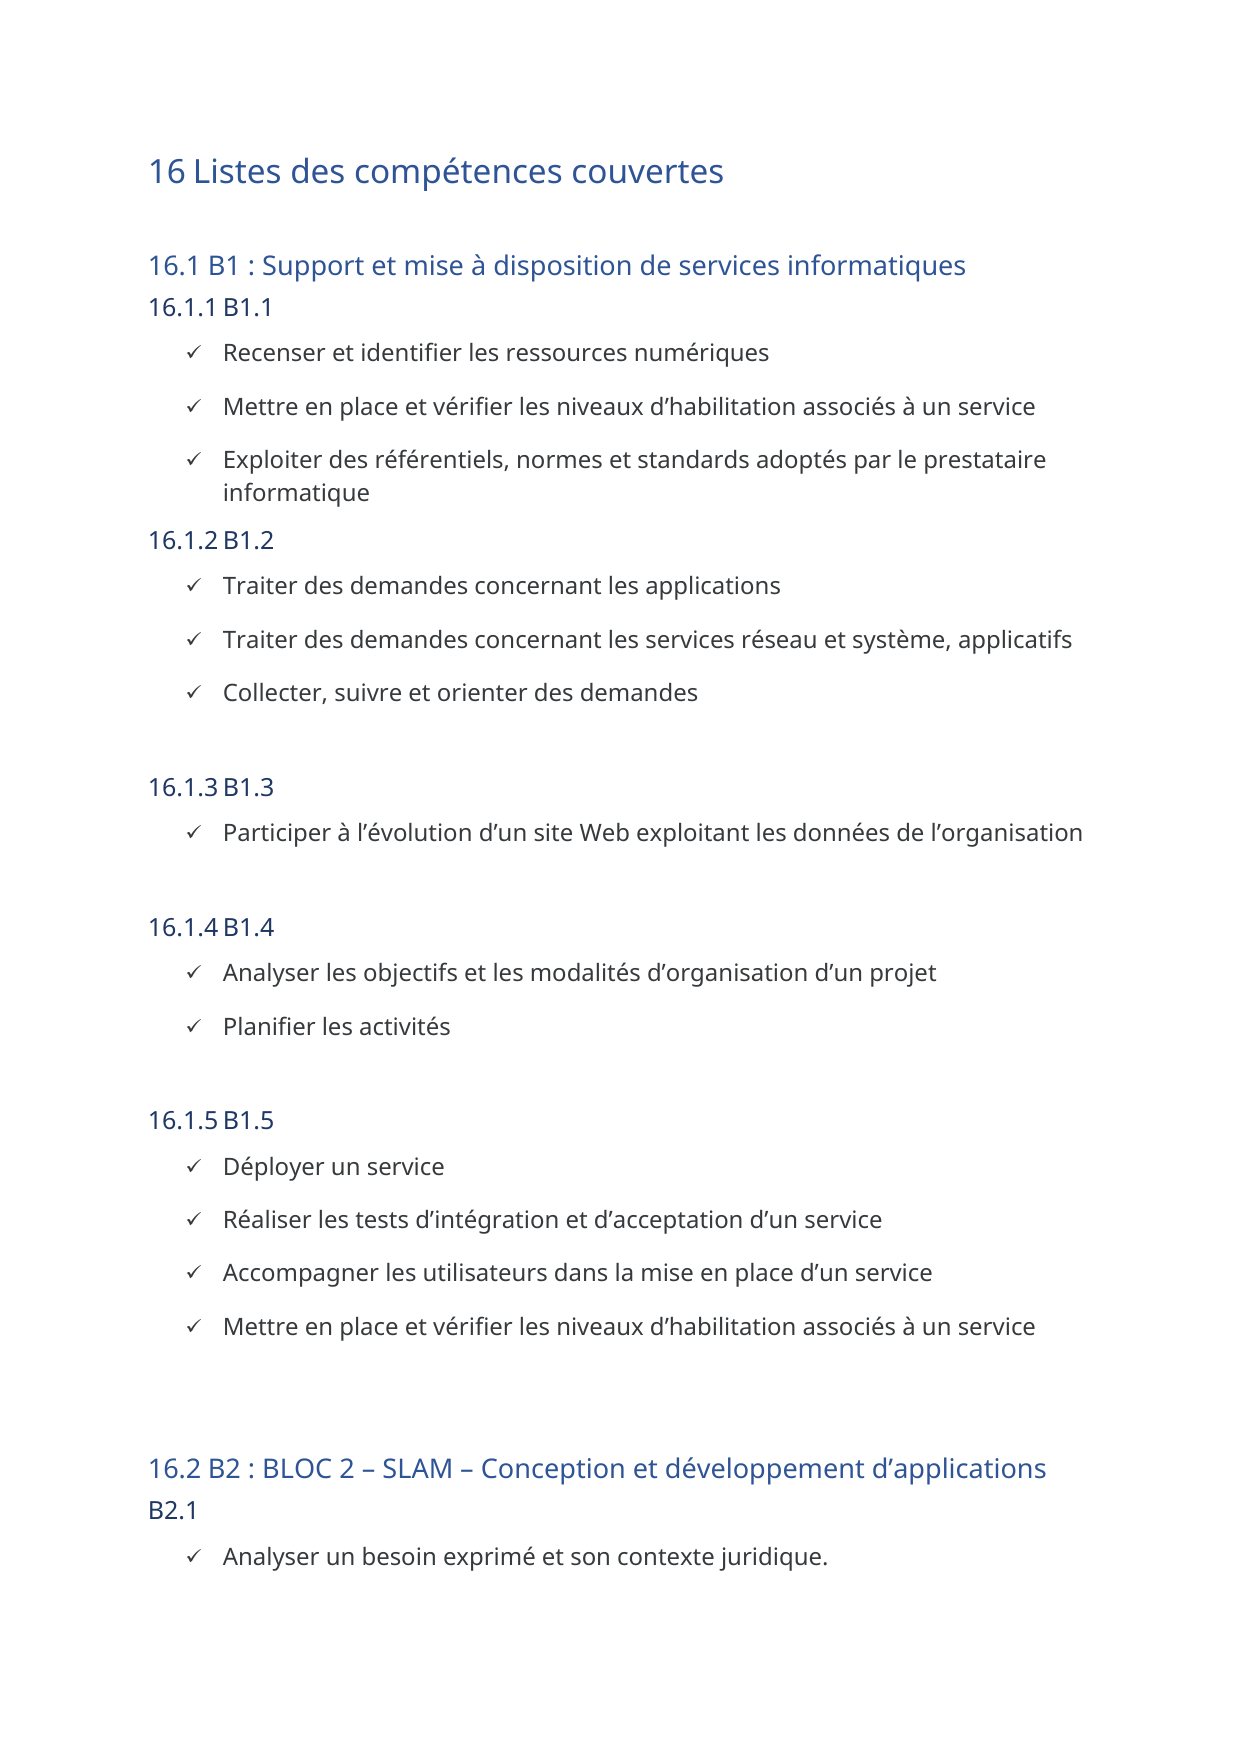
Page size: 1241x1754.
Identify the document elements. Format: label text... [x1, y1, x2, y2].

subtitle B1.2 [148, 523, 1093, 557]
list Traiter des demandes concernant les applications [185, 569, 1093, 602]
list Exploiter des référentiels, normes et standards adoptés par le prestataire informatique [185, 443, 1093, 508]
list Analyser un besoin exprimé et son contexte juridique. [185, 1539, 1093, 1572]
list Mettre en place et vérifier les niveaux d’habilitation associés à un service [185, 1310, 1093, 1342]
subtitle B2 : BLOC 2 – SLAM – Conception et développement d’applications [148, 1449, 1093, 1486]
list Traiter des demandes concernant les services réseau et système, applicatifs [185, 622, 1093, 655]
list Réaliser les tests d’intégration et d’acceptation d’un service [185, 1203, 1093, 1235]
list Collecter, suivre et orienter des demandes [185, 676, 1093, 708]
subtitle B1.4 [148, 909, 1093, 943]
subtitle B1.1 [148, 289, 1093, 323]
subtitle B1.5 [148, 1103, 1093, 1137]
subtitle B2.1 [148, 1493, 1093, 1527]
list Analyser les objectifs et les modalités d’organisation d’un projet [185, 956, 1093, 988]
subtitle B1.3 [148, 769, 1093, 803]
list Accompagner les utilisateurs dans la mise en place d’un service [185, 1256, 1093, 1289]
list Participer à l’évolution d’un site Web exploitant les données de l’organisation [185, 816, 1093, 848]
list Déployer un service [185, 1149, 1093, 1182]
subtitle B1 : Support et mise à disposition de services informatiques [148, 246, 1093, 283]
list Planifier les activités [185, 1009, 1093, 1042]
subtitle Listes des compétences couvertes [148, 148, 1093, 193]
list Mettre en place et vérifier les niveaux d’habilitation associés à un service [185, 389, 1093, 422]
list Recenser et identifier les ressources numériques [185, 336, 1093, 368]
